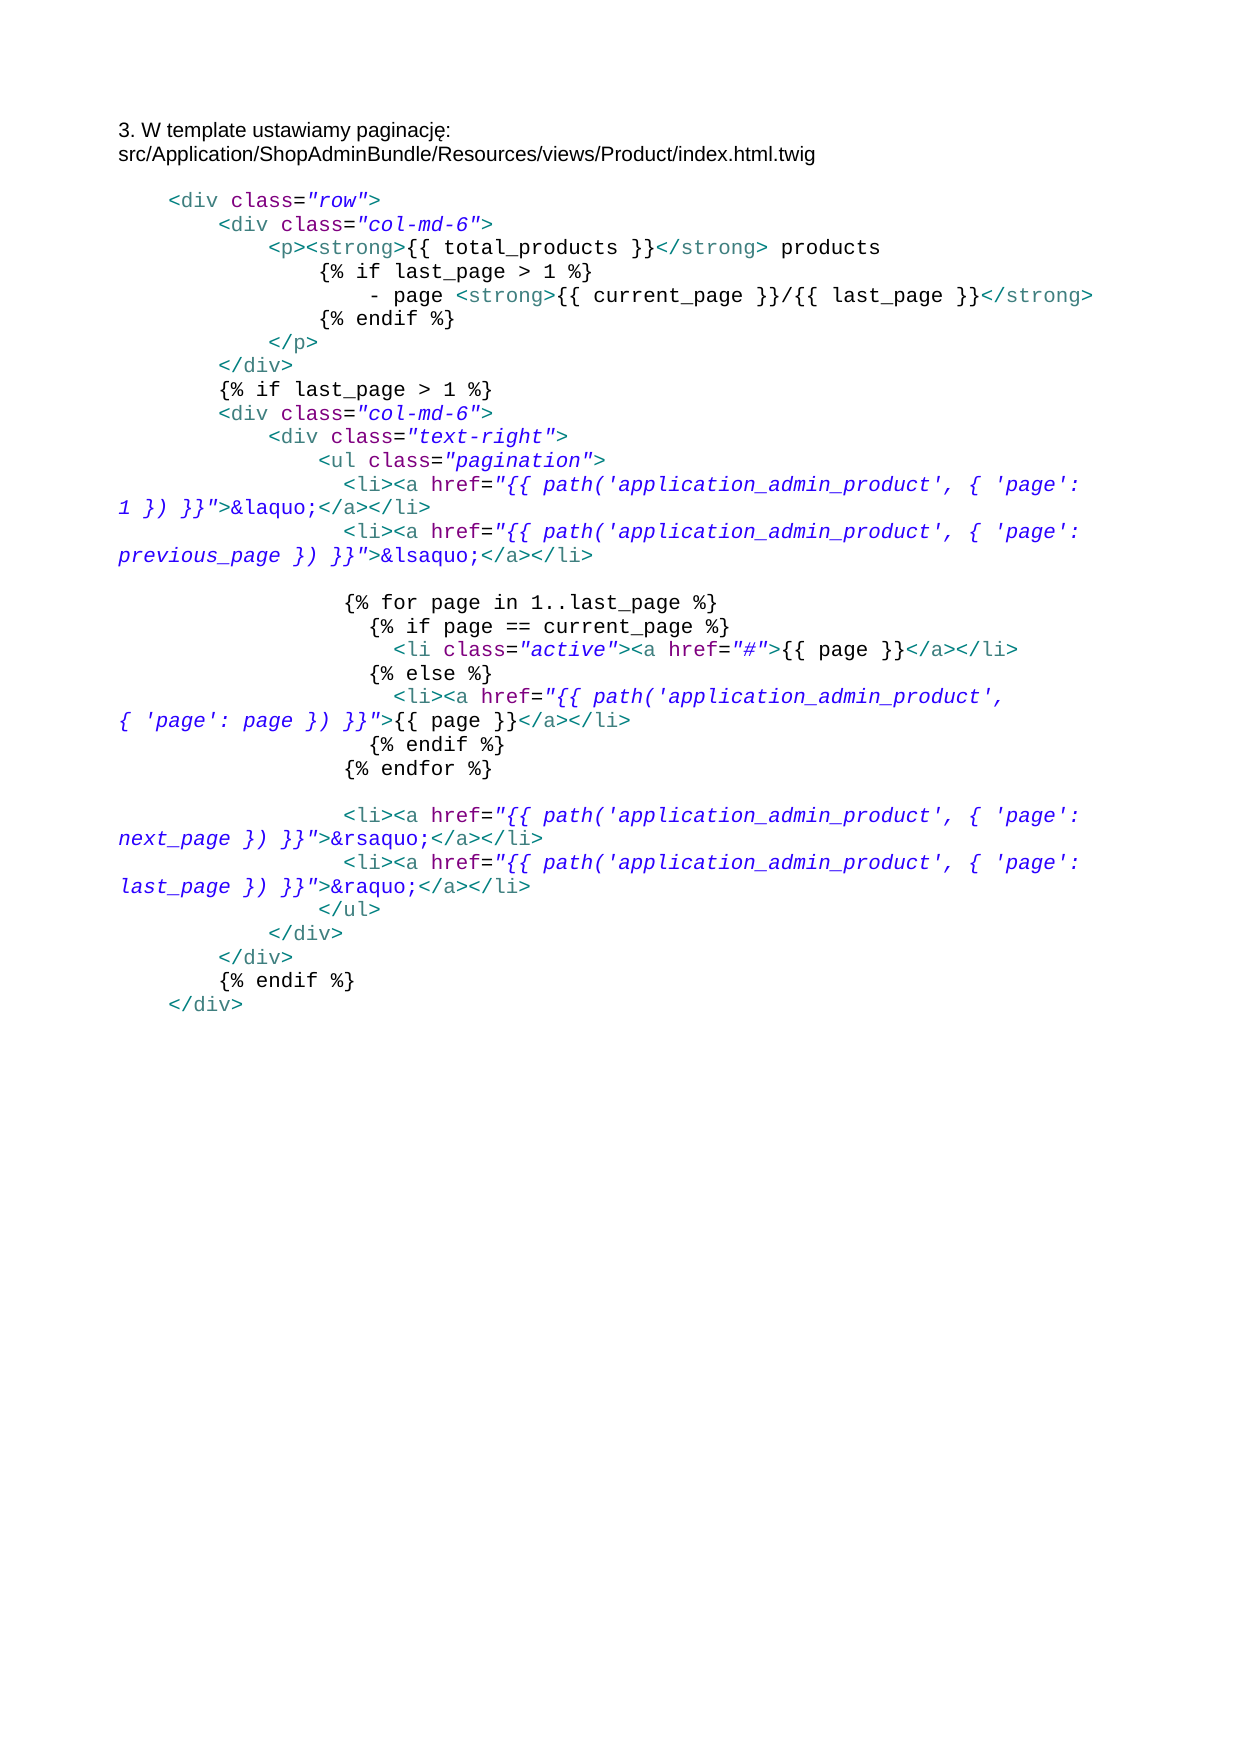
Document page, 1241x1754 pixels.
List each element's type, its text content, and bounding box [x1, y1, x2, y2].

text </p> [118, 332, 1122, 356]
text src/Application/ShopAdminBundle/Resources/views/Product/index.html.twig [118, 142, 1122, 166]
text <li><a href="{{ path('application_admin_product', { 'page': next_page }) }}">&rsaquo;</a></li> [118, 805, 1122, 852]
text </div> [118, 947, 1122, 970]
text {% else %} [118, 663, 1122, 687]
text </ul> [118, 899, 1122, 923]
text <div class="text-right"> [118, 426, 1122, 450]
text <p><strong>{{ total_products }}</strong> products [118, 237, 1122, 261]
text <li class="active"><a href="#">{{ page }}</a></li> [118, 639, 1122, 663]
text {% if last_page > 1 %} [118, 261, 1122, 284]
text {% endif %} [118, 734, 1122, 757]
text <div class="col-md-6"> [118, 214, 1122, 237]
text {% if page == current_page %} [118, 616, 1122, 639]
text </div> [118, 923, 1122, 947]
text <ul class="pagination"> [118, 450, 1122, 474]
text <li><a href="{{ path('application_admin_product', { 'page': last_page }) }}">&raquo;</a></li> [118, 852, 1122, 899]
text </div> [118, 994, 1122, 1018]
text <li><a href="{{ path('application_admin_product', { 'page': page }) }}">{{ page }}</a></li> [118, 687, 1122, 734]
text </div> [118, 356, 1122, 379]
text 3. W template ustawiamy paginację: [118, 118, 1122, 142]
text - page <strong>{{ current_page }}/{{ last_page }}</strong> [118, 284, 1122, 308]
text {% for page in 1..last_page %} [118, 592, 1122, 616]
text {% endif %} [118, 308, 1122, 332]
text {% endfor %} [118, 757, 1122, 781]
text <div class="row"> [118, 190, 1122, 214]
text <li><a href="{{ path('application_admin_product', { 'page': previous_page }) }}">&lsaquo;</a></li> [118, 521, 1122, 568]
text <li><a href="{{ path('application_admin_product', { 'page': 1 }) }}">&laquo;</a></li> [118, 474, 1122, 521]
text {% if last_page > 1 %} [118, 379, 1122, 403]
text {% endif %} [118, 970, 1122, 994]
text <div class="col-md-6"> [118, 403, 1122, 426]
